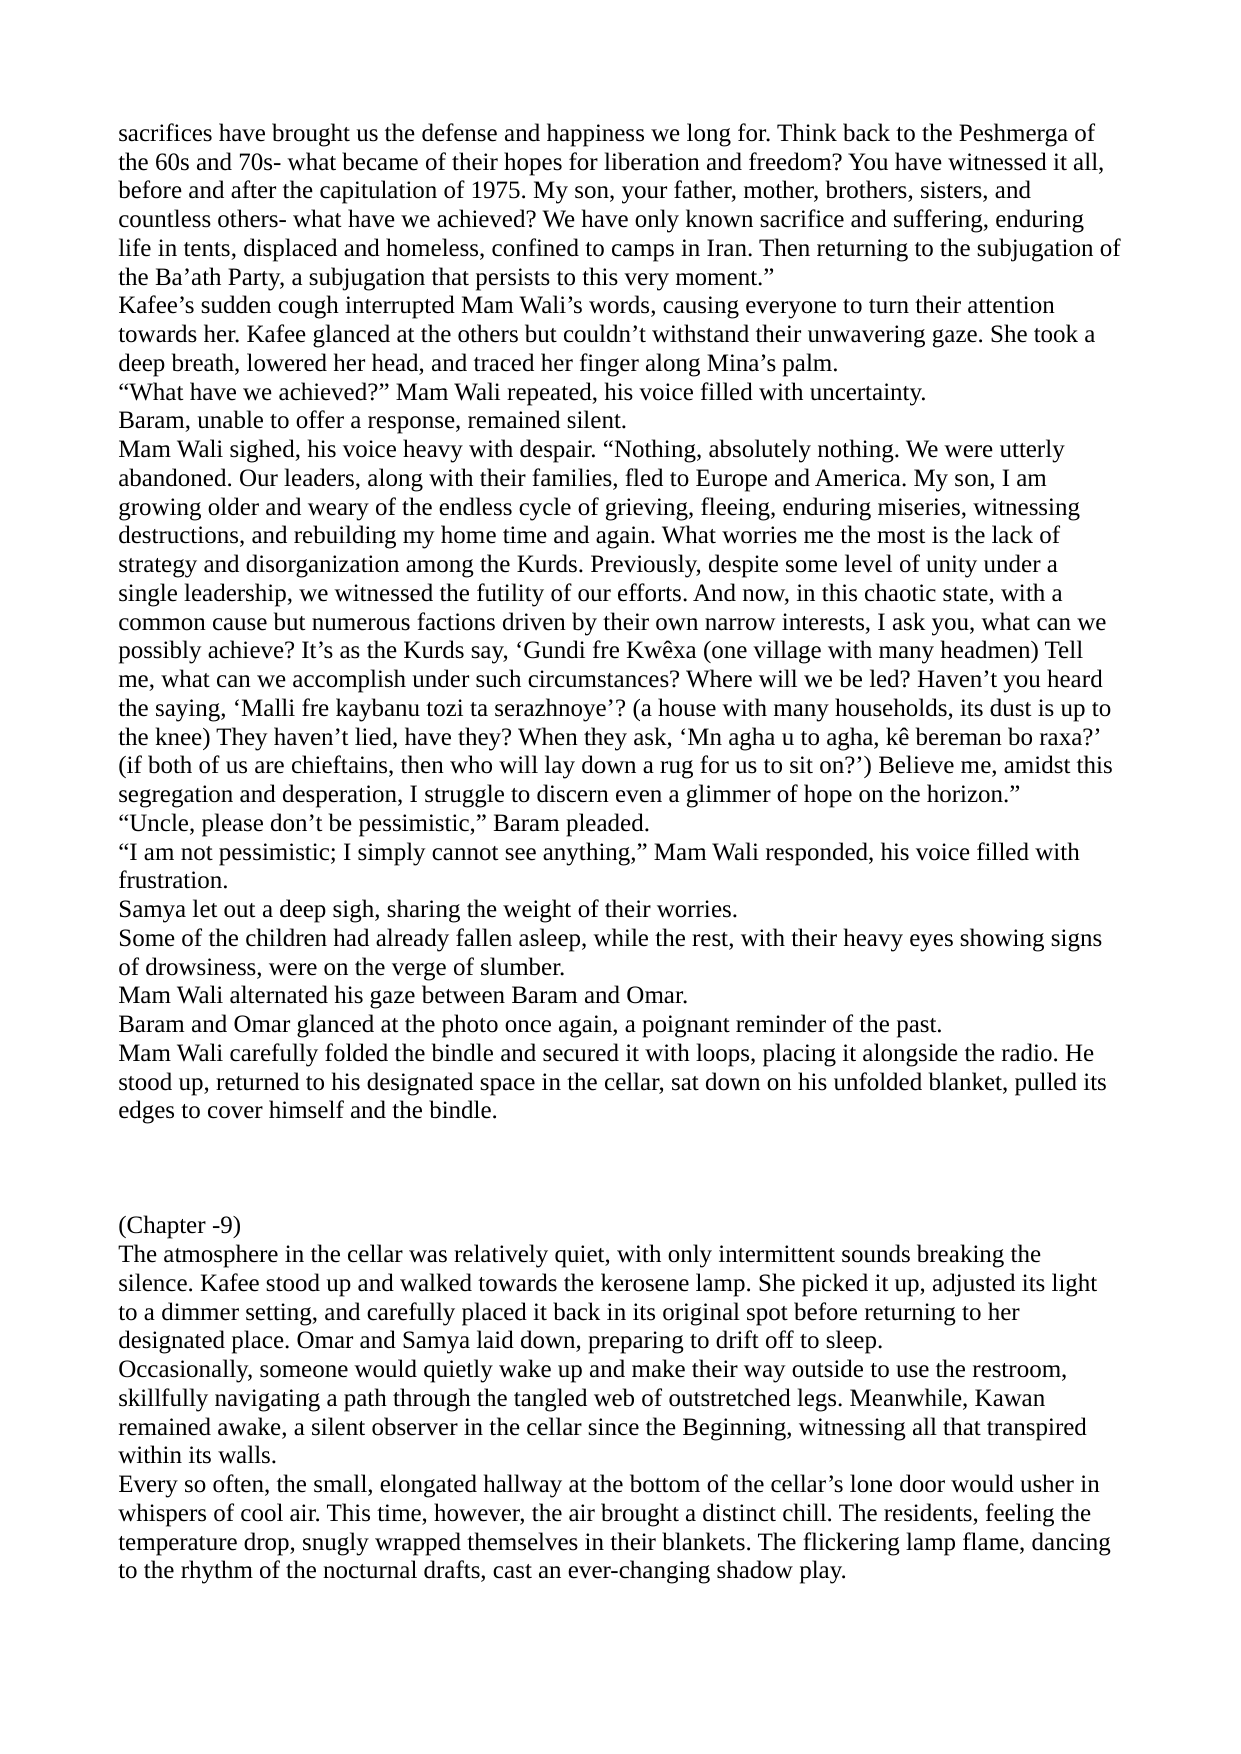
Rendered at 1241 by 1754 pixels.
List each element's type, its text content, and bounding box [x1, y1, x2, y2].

text Mam Wali sighed, his voice heavy with despair. “Nothing, absolutely nothing. We were utterly abandoned. Our leaders, along with their families, fled to Europe and America. My son, I am growing older and weary of the endless cycle of grieving, fleeing, enduring miseries, witnessing destructions, and rebuilding my home time and again. What worries me the most is the lack of strategy and disorganization among the Kurds. Previously, despite some level of unity under a single leadership, we witnessed the futility of our efforts. And now, in this chaotic state, with a common cause but numerous factions driven by their own narrow interests, I ask you, what can we possibly achieve? It’s as the Kurds say, ‘Gundi fre Kwêxa (one village with many headmen) Tell me, what can we accomplish under such circumstances? Where will we be led? Haven’t you heard the saying, ‘Malli fre kaybanu tozi ta serazhnoye’? (a house with many households, its dust is up to the knee) They haven’t lied, have they? When they ask, ‘Mn agha u to agha, kê bereman bo raxa?’ (if both of us are chieftains, then who will lay down a rug for us to sit on?’) Believe me, amidst this segregation and desperation, I struggle to discern even a glimmer of hope on the horizon.” [118, 434, 1122, 808]
text Baram, unable to offer a response, remained silent. [118, 406, 1122, 434]
text Every so often, the small, elongated hallway at the bottom of the cellar’s lone door would usher in whispers of cool air. This time, however, the air brought a distinct chill. The residents, feeling the temperature drop, snugly wrapped themselves in their blankets. The flickering lamp flame, dancing to the rhythm of the nocturnal drafts, cast an ever-changing shadow play. [118, 1469, 1122, 1584]
text Baram and Omar glanced at the photo once again, a poignant reminder of the past. [118, 1009, 1122, 1038]
text “What have we achieved?” Mam Wali repeated, his voice filled with uncertainty. [118, 377, 1122, 406]
text “Uncle, please don’t be pessimistic,” Baram pleaded. [118, 808, 1122, 837]
text (Chapter -9) [118, 1211, 1122, 1239]
text Samya let out a deep sigh, sharing the weight of their worries. [118, 894, 1122, 923]
text “I am not pessimistic; I simply cannot see anything,” Mam Wali responded, his voice filled with frustration. [118, 837, 1122, 894]
text Kafee’s sudden cough interrupted Mam Wali’s words, causing everyone to turn their attention towards her. Kafee glanced at the others but couldn’t withstand their unwavering gaze. She took a deep breath, lowered her head, and traced her finger along Mina’s palm. [118, 291, 1122, 377]
text Mam Wali carefully folded the bindle and secured it with loops, placing it alongside the radio. He stood up, returned to his designated space in the cellar, sat down on his unfolded blanket, pulled its edges to cover himself and the bindle. [118, 1038, 1122, 1124]
text Occasionally, someone would quietly wake up and make their way outside to use the restroom, skillfully navigating a path through the tangled web of outstretched legs. Meanwhile, Kawan remained awake, a silent observer in the cellar since the Beginning, witnessing all that transpired within its walls. [118, 1354, 1122, 1469]
text The atmosphere in the cellar was relatively quiet, with only intermittent sounds breaking the silence. Kafee stood up and walked towards the kerosene lamp. She picked it up, adjusted its light to a dimmer setting, and carefully placed it back in its original spot before returning to her designated place. Omar and Samya laid down, preparing to drift off to sleep. [118, 1239, 1122, 1354]
text Mam Wali alternated his gaze between Baram and Omar. [118, 981, 1122, 1009]
text sacrifices have brought us the defense and happiness we long for. Think back to the Peshmerga of the 60s and 70s- what became of their hopes for liberation and freedom? You have witnessed it all, before and after the capitulation of 1975. My son, your father, mother, brothers, sisters, and countless others- what have we achieved? We have only known sacrifice and suffering, enduring life in tents, displaced and homeless, confined to camps in Iran. Then returning to the subjugation of the Ba’ath Party, a subjugation that persists to this very moment.” [118, 118, 1122, 291]
text Some of the children had already fallen asleep, while the rest, with their heavy eyes showing signs of drowsiness, were on the verge of slumber. [118, 923, 1122, 981]
